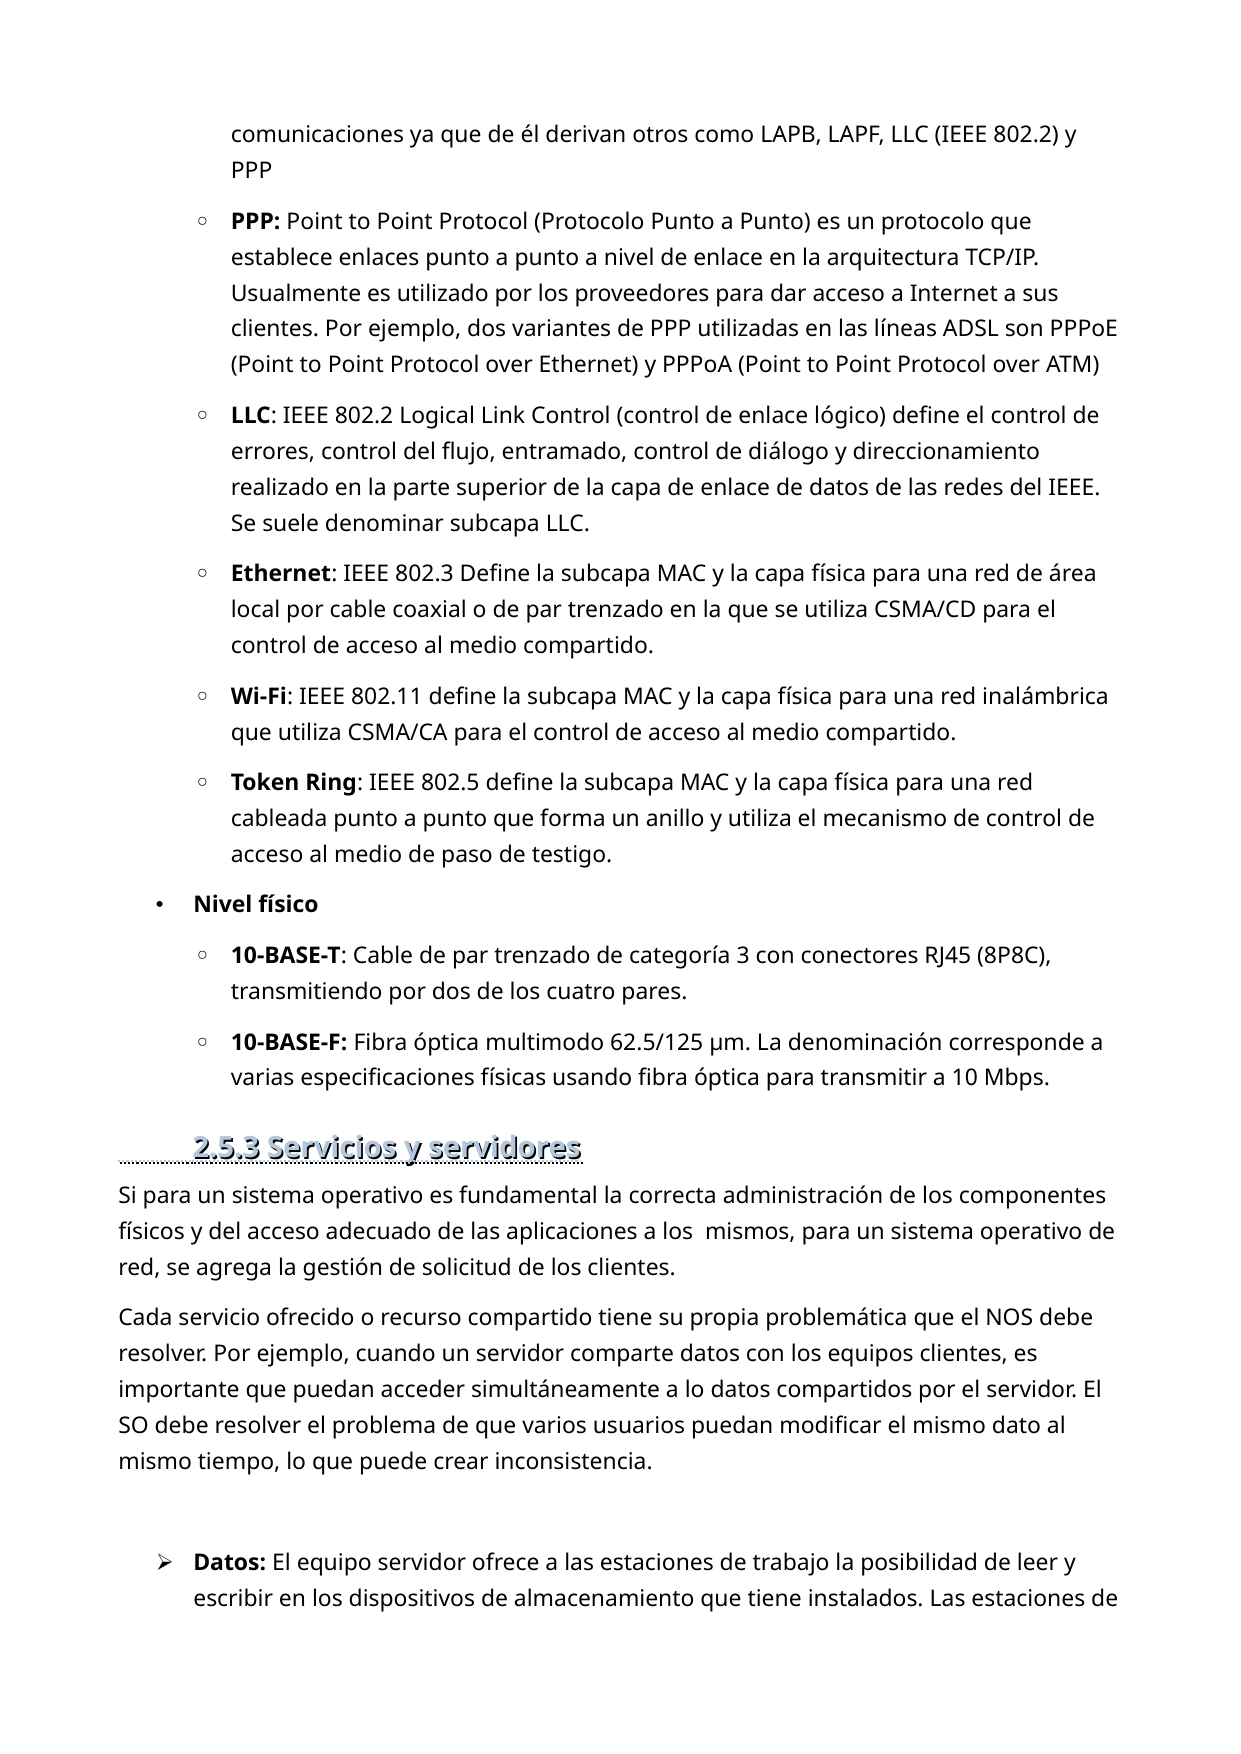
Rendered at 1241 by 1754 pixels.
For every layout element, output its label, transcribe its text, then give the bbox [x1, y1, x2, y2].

list Datos: El equipo servidor ofrece a las estaciones de trabajo la posibilidad de leer y escribir en los dispositivos de almacenamiento que tiene instalados. Las estaciones de [156, 1546, 1122, 1613]
list 10-BASE-T: Cable de par trenzado de categoría 3 con conectores RJ45 (8P8C), transmitiendo por dos de los cuatro pares. [193, 939, 1122, 1006]
list Ethernet: IEEE 802.3 Define la subcapa MAC y la capa física para una red de área local por cable coaxial o de par trenzado en la que se utiliza CSMA/CD para el control de acceso al medio compartido. [193, 557, 1122, 660]
text Cada servicio ofrecido o recurso compartido tiene su propia problemática que el NOS debe resolver. Por ejemplo, cuando un servidor comparte datos con los equipos clientes, es importante que puedan acceder simultáneamente a lo datos compartidos por el servidor. El SO debe resolver el problema de que varios usuarios puedan modificar el mismo dato al mismo tiempo, lo que puede crear inconsistencia. [118, 1301, 1122, 1476]
text Si para un sistema operativo es fundamental la correcta administración de los componentes físicos y del acceso adecuado de las aplicaciones a los mismos, para un sistema operativo de red, se agrega la gestión de solicitud de los clientes. [118, 1179, 1122, 1282]
list Wi-Fi: IEEE 802.11 define la subcapa MAC y la capa física para una red inalámbrica que utiliza CSMA/CA para el control de acceso al medio compartido. [193, 679, 1122, 747]
subtitle 2.5.3 Servicios y servidores [118, 1126, 1122, 1166]
list 10-BASE-F: Fibra óptica multimodo 62.5/125 μm. La denominación corresponde a varias especificaciones físicas usando fibra óptica para transmitir a 10 Mbps. [193, 1025, 1122, 1093]
list comunicaciones ya que de él derivan otros como LAPB, LAPF, LLC (IEEE 802.2) y PPP [193, 118, 1122, 185]
list PPP: Point to Point Protocol (Protocolo Punto a Punto) es un protocolo que establece enlaces punto a punto a nivel de enlace en la arquitectura TCP/IP. Usualmente es utilizado por los proveedores para dar acceso a Internet a sus clientes. Por ejemplo, dos variantes de PPP utilizadas en las líneas ADSL son PPPoE (Point to Point Protocol over Ethernet) y PPPoA (Point to Point Protocol over ATM) [193, 204, 1122, 379]
list Token Ring: IEEE 802.5 define la subcapa MAC y la capa física para una red cableada punto a punto que forma un anillo y utiliza el mecanismo de control de acceso al medio de paso de testigo. [193, 766, 1122, 869]
list LLC: IEEE 802.2 Logical Link Control (control de enlace lógico) define el control de errores, control del flujo, entramado, control de diálogo y direccionamiento realizado en la parte superior de la capa de enlace de datos de las redes del IEEE. Se suele denominar subcapa LLC. [193, 399, 1122, 538]
list Nivel físico [156, 888, 1122, 920]
